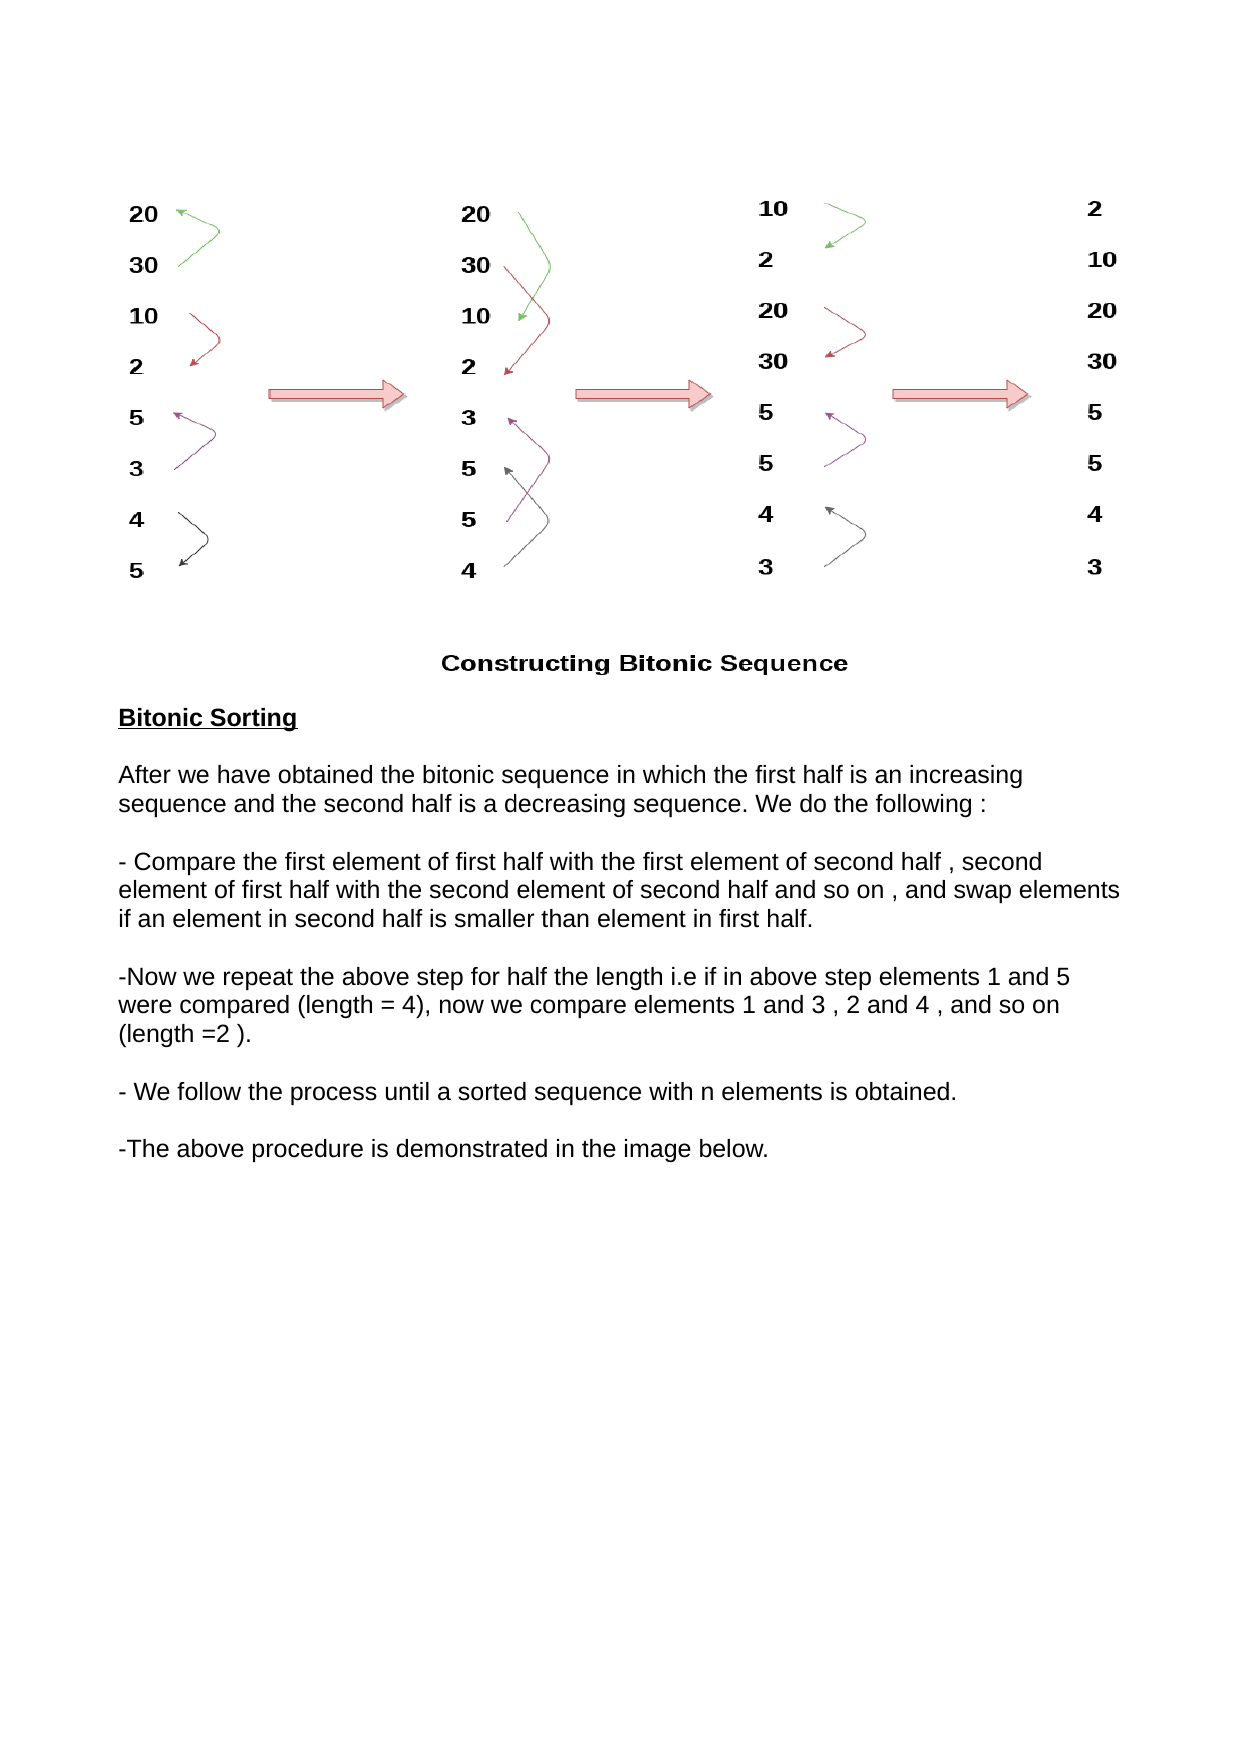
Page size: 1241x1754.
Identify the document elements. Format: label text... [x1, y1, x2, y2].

text - Compare the first element of first half with the first element of second half , second element of first half with the second element of second half and so on , and swap elements if an element in second half is smaller than element in first half. [118, 847, 1122, 933]
text Bitonic Sorting [118, 703, 1122, 732]
picture [127, 193, 1132, 675]
text -The above procedure is demonstrated in the image below. [118, 1134, 1122, 1163]
text -Now we repeat the above step for half the length i.e if in above step elements 1 and 5 were compared (length = 4), now we compare elements 1 and 3 , 2 and 4 , and so on (length =2 ). [118, 962, 1122, 1048]
text - We follow the process until a sorted sequence with n elements is obtained. [118, 1077, 1122, 1105]
text After we have obtained the bitonic sequence in which the first half is an increasing sequence and the second half is a decreasing sequence. We do the following : [118, 760, 1122, 818]
